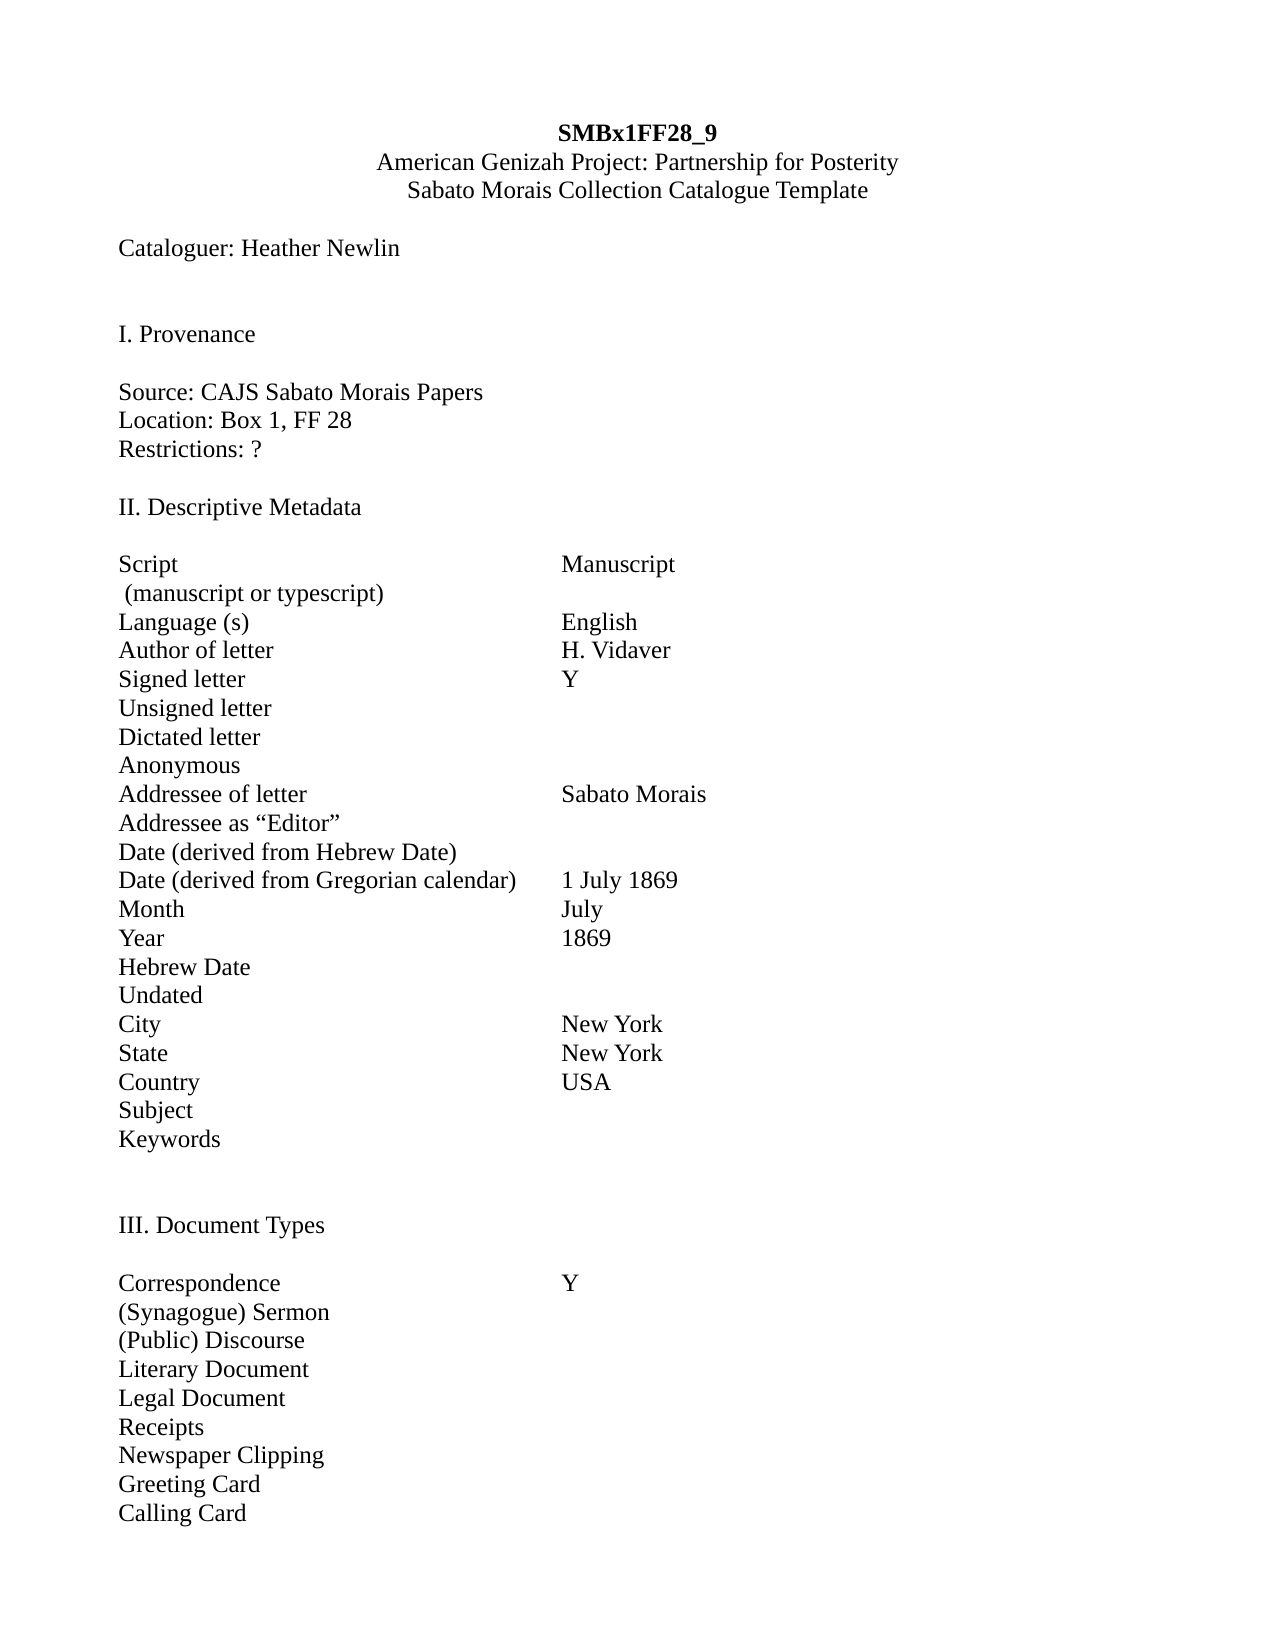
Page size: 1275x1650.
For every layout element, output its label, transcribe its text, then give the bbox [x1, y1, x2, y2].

text State New York [118, 1038, 1157, 1067]
text (manuscript or typescript) [118, 578, 1157, 607]
text (Public) Discourse [118, 1326, 1157, 1354]
text Newspaper Clipping [118, 1441, 1157, 1469]
text Receipts [118, 1412, 1157, 1441]
text Dictated letter [118, 722, 1157, 751]
text II. Descriptive Metadata [118, 492, 1157, 521]
text Legal Document [118, 1383, 1157, 1412]
text SMBx1FF28_9 [118, 118, 1157, 147]
text Correspondence Y [118, 1268, 1157, 1297]
text Source: CAJS Sabato Morais Papers [118, 377, 1157, 406]
text Calling Card [118, 1498, 1157, 1527]
text Addressee of letter Sabato Morais [118, 779, 1157, 808]
text Author of letter H. Vidaver [118, 636, 1157, 664]
text Signed letter Y [118, 664, 1157, 693]
text I. Provenance [118, 319, 1157, 348]
text Subject [118, 1096, 1157, 1124]
text Sabato Morais Collection Catalogue Template [118, 176, 1157, 204]
text Language (s) English [118, 607, 1157, 636]
text III. Document Types [118, 1211, 1157, 1239]
text Script Manuscript [118, 549, 1157, 578]
text Month July [118, 894, 1157, 923]
text Date (derived from Gregorian calendar) 1 July 1869 [118, 866, 1157, 894]
text Greeting Card [118, 1469, 1157, 1498]
text City New York [118, 1009, 1157, 1038]
text American Genizah Project: Partnership for Posterity [118, 147, 1157, 176]
text Literary Document [118, 1354, 1157, 1383]
text Country USA [118, 1067, 1157, 1096]
text Hebrew Date [118, 952, 1157, 981]
text Anonymous [118, 751, 1157, 779]
text (Synagogue) Sermon [118, 1297, 1157, 1326]
text Keywords [118, 1124, 1157, 1153]
text Restrictions: ? [118, 434, 1157, 463]
text Location: Box 1, FF 28 [118, 406, 1157, 434]
text Unsigned letter [118, 693, 1157, 722]
text Undated [118, 981, 1157, 1009]
text Addressee as “Editor” [118, 808, 1157, 837]
text Year 1869 [118, 923, 1157, 952]
text Cataloguer: Heather Newlin [118, 233, 1157, 262]
text Date (derived from Hebrew Date) [118, 837, 1157, 866]
